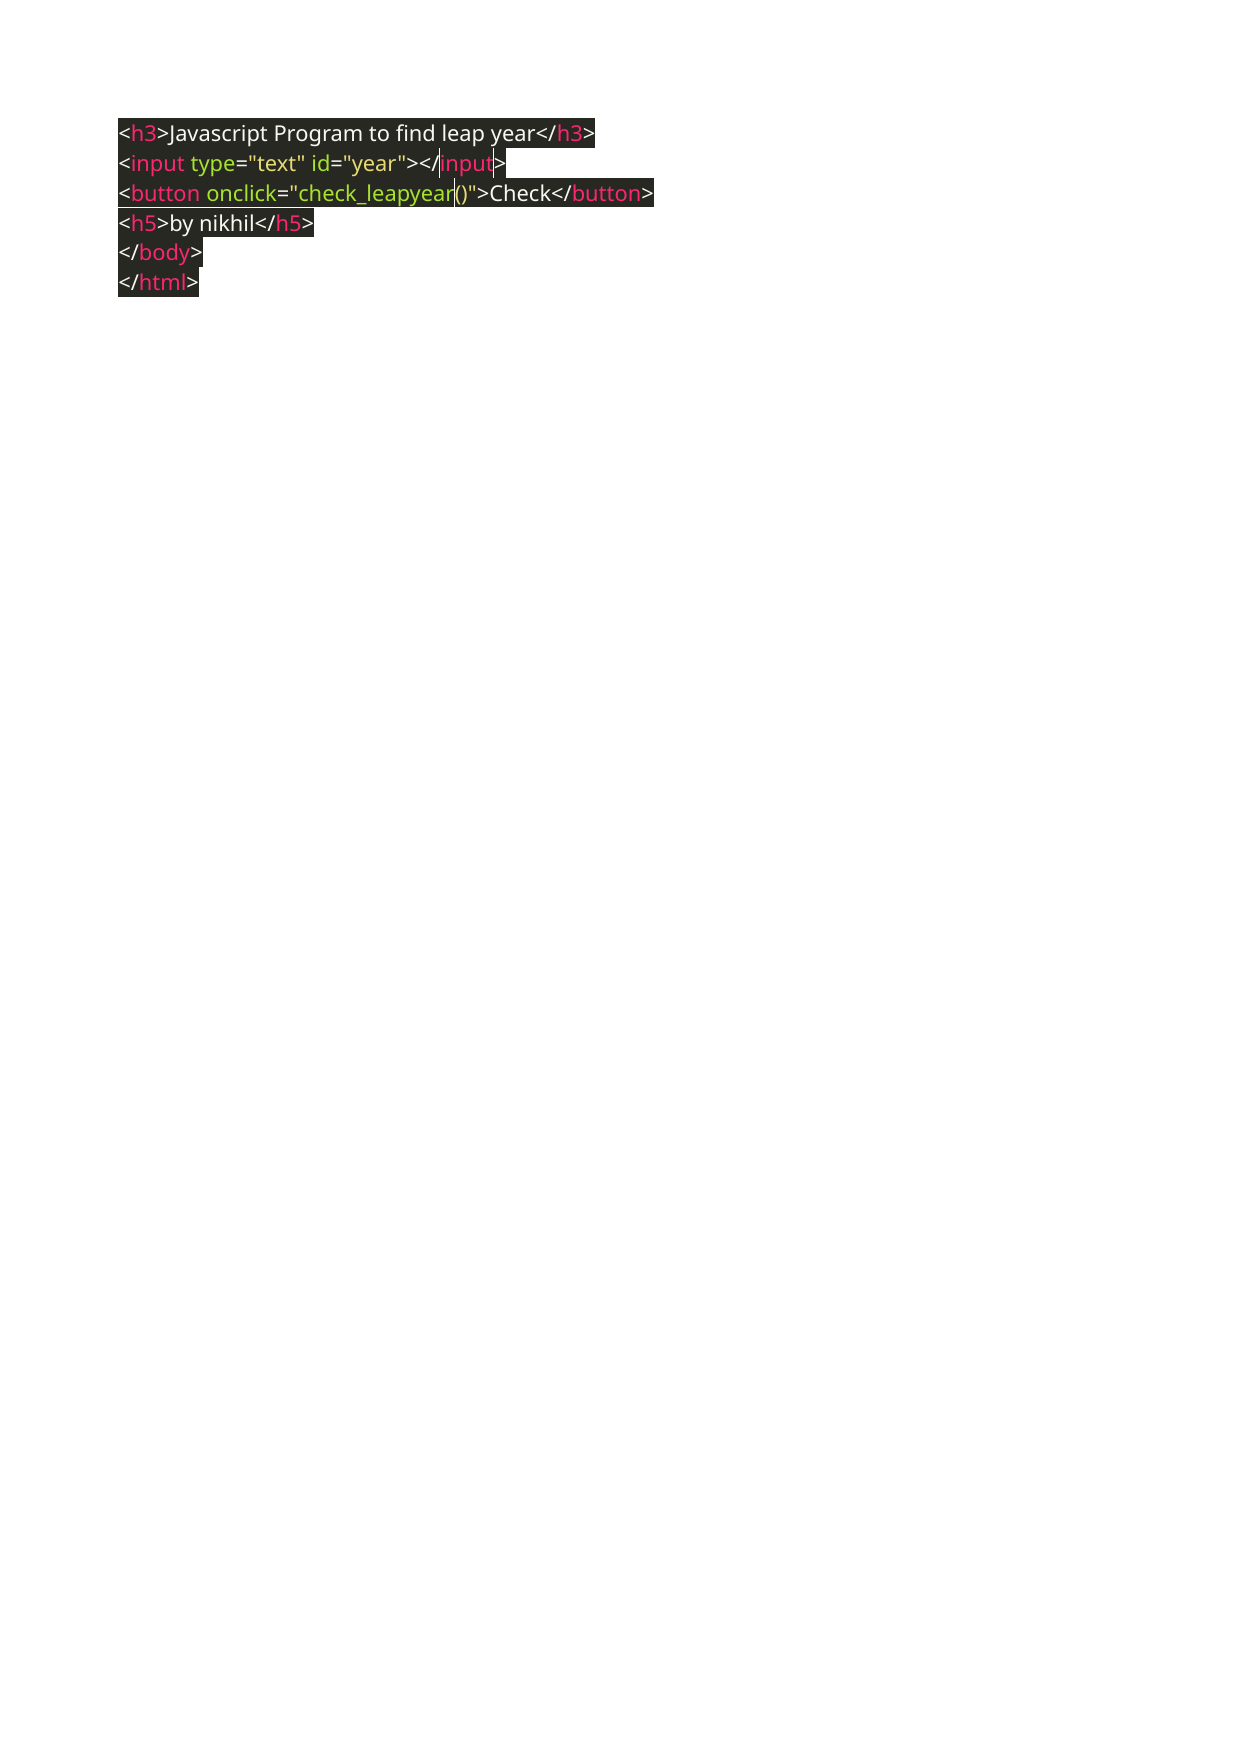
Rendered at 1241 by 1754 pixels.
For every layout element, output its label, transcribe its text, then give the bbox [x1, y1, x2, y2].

text <h3>Javascript Program to find leap year</h3> [118, 118, 1122, 148]
text <h5>by nikhil</h5> [118, 207, 1122, 237]
text <input type="text" id="year"></input> [118, 148, 1122, 178]
text </html> [118, 267, 1122, 297]
text </body> [118, 237, 1122, 267]
text <button onclick="check_leapyear()">Check</button> [118, 178, 1122, 207]
